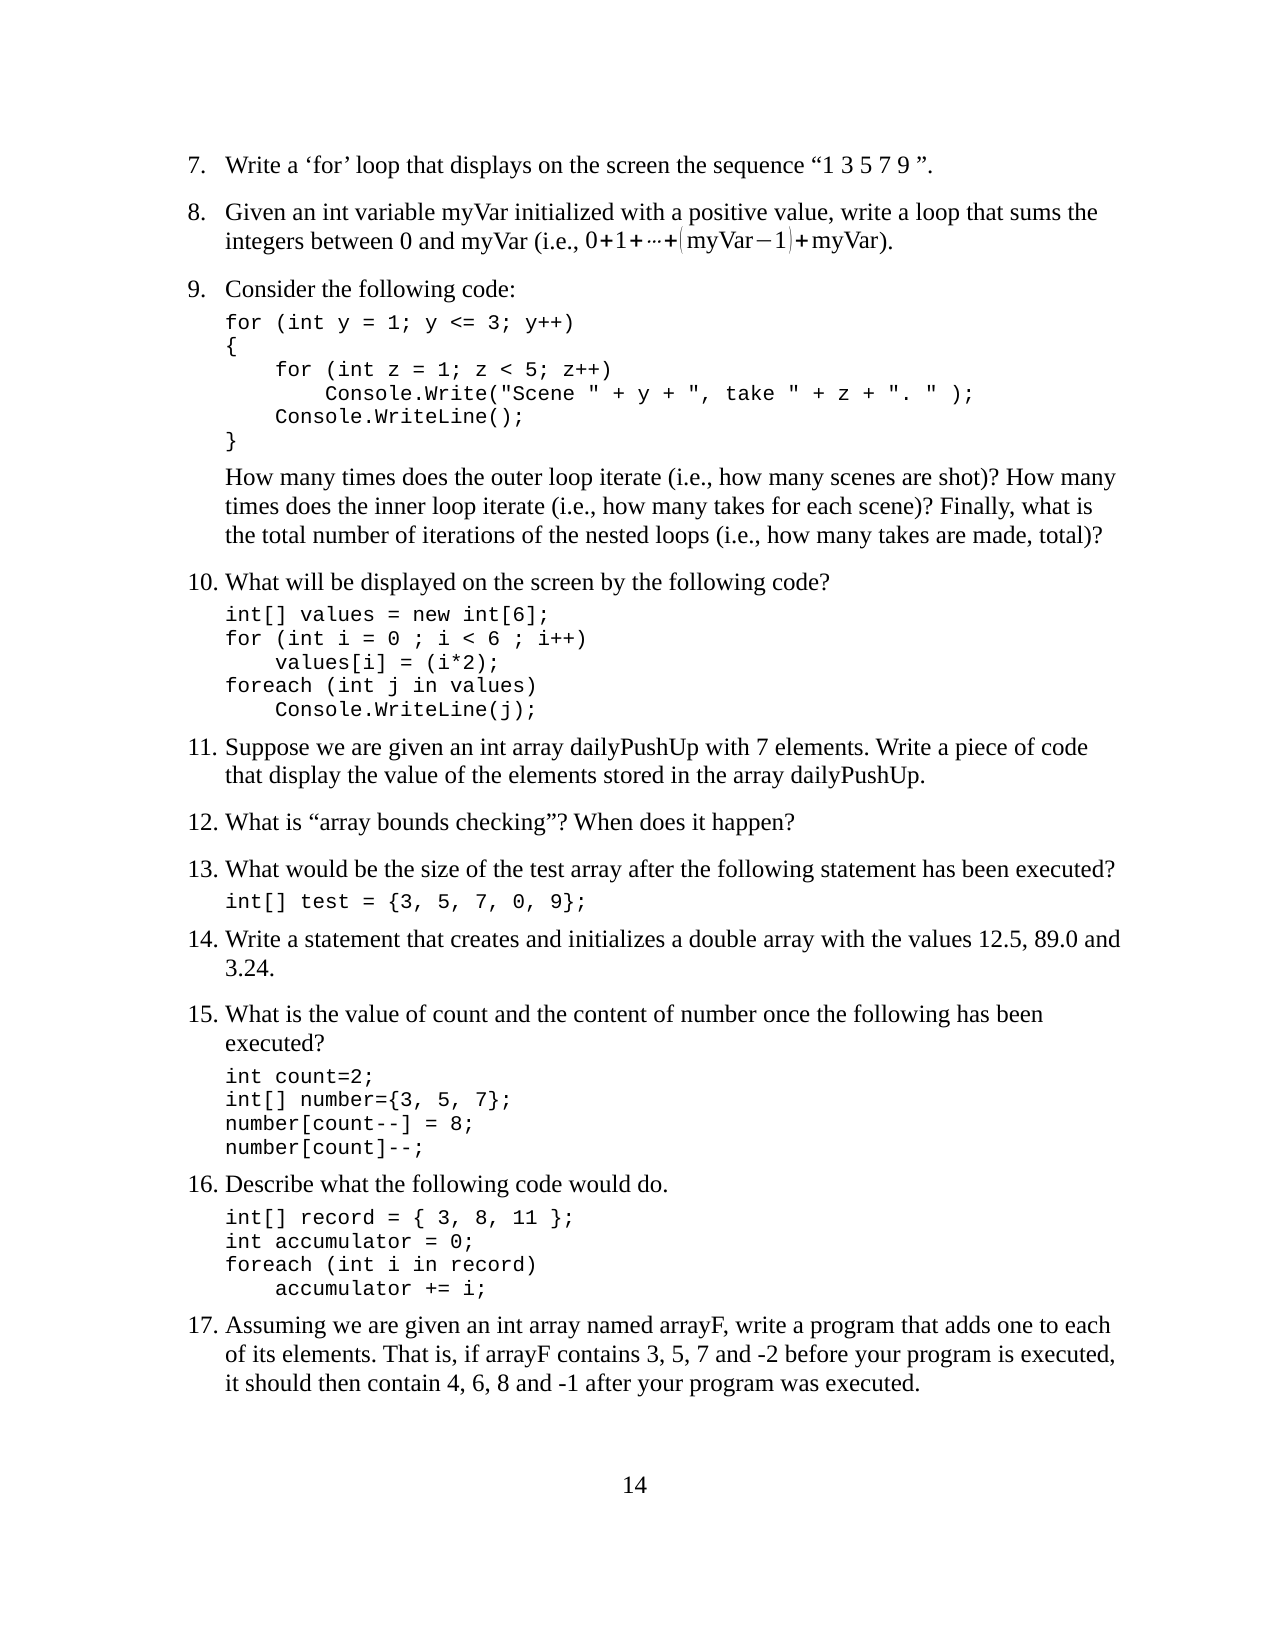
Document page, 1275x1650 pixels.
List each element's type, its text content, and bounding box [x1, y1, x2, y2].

list Describe what the following code would do. [187, 1169, 1125, 1198]
list for (int y = 1; y <= 3; y++) [187, 312, 1125, 335]
list } [187, 430, 1125, 453]
list number[count--] = 8; [187, 1113, 1125, 1137]
list number[count]--; [187, 1137, 1125, 1160]
list for (int z = 1; z < 5; z++) [187, 359, 1125, 383]
list int[] values = new int[6]; [187, 604, 1125, 628]
list Console.Write("Scene " + y + ", take " + z + ". " ); [187, 383, 1125, 406]
list int count=2; [187, 1066, 1125, 1089]
list Assuming we are given an int array named arrayF, write a program that adds one to each of its elements. That is, if arrayF contains 3, 5, 7 and -2 before your program is executed, it should then contain 4, 6, 8 and -1 after your program was executed. [187, 1311, 1125, 1397]
list Consider the following code: [187, 274, 1125, 303]
list values[i] = (i*2); [187, 652, 1125, 675]
list Write a statement that creates and initializes a double array with the values 12.5, 89.0 and 3.24. [187, 924, 1125, 981]
list foreach (int j in values) [187, 675, 1125, 699]
list { [187, 335, 1125, 359]
list What will be displayed on the screen by the following code? [187, 567, 1125, 595]
list for (int i = 0 ; i < 6 ; i++) [187, 628, 1125, 652]
list Write a ‘for’ loop that displays on the screen the sequence “1 3 5 7 9 ”. [187, 150, 1125, 179]
list Console.WriteLine(); [187, 406, 1125, 430]
list What is “array bounds checking”? When does it happen? [187, 807, 1125, 836]
list int[] test = {3, 5, 7, 0, 9}; [187, 891, 1125, 915]
list What is the value of count and the content of number once the following has been executed? [187, 999, 1125, 1057]
list Suppose we are given an int array dailyPushUp with 7 elements. Write a piece of code that display the value of the elements stored in the array dailyPushUp. [187, 732, 1125, 789]
list How many times does the outer loop iterate (i.e., how many scenes are shot)? How many times does the inner loop iterate (i.e., how many takes for each scene)? Finally, what is the total number of iterations of the nested loops (i.e., how many takes are made, total)? [187, 462, 1125, 549]
list foreach (int i in record) [187, 1254, 1125, 1278]
list Given an int variable myVar initialized with a positive value, write a loop that sums the integers between 0 and myVar (i.e., ). [187, 197, 1125, 256]
list int[] record = { 3, 8, 11 }; [187, 1207, 1125, 1231]
list int[] number={3, 5, 7}; [187, 1089, 1125, 1113]
list accumulator += i; [187, 1278, 1125, 1302]
list What would be the size of the test array after the following statement has been executed? [187, 854, 1125, 882]
list Console.WriteLine(j); [187, 699, 1125, 723]
list int accumulator = 0; [187, 1231, 1125, 1254]
